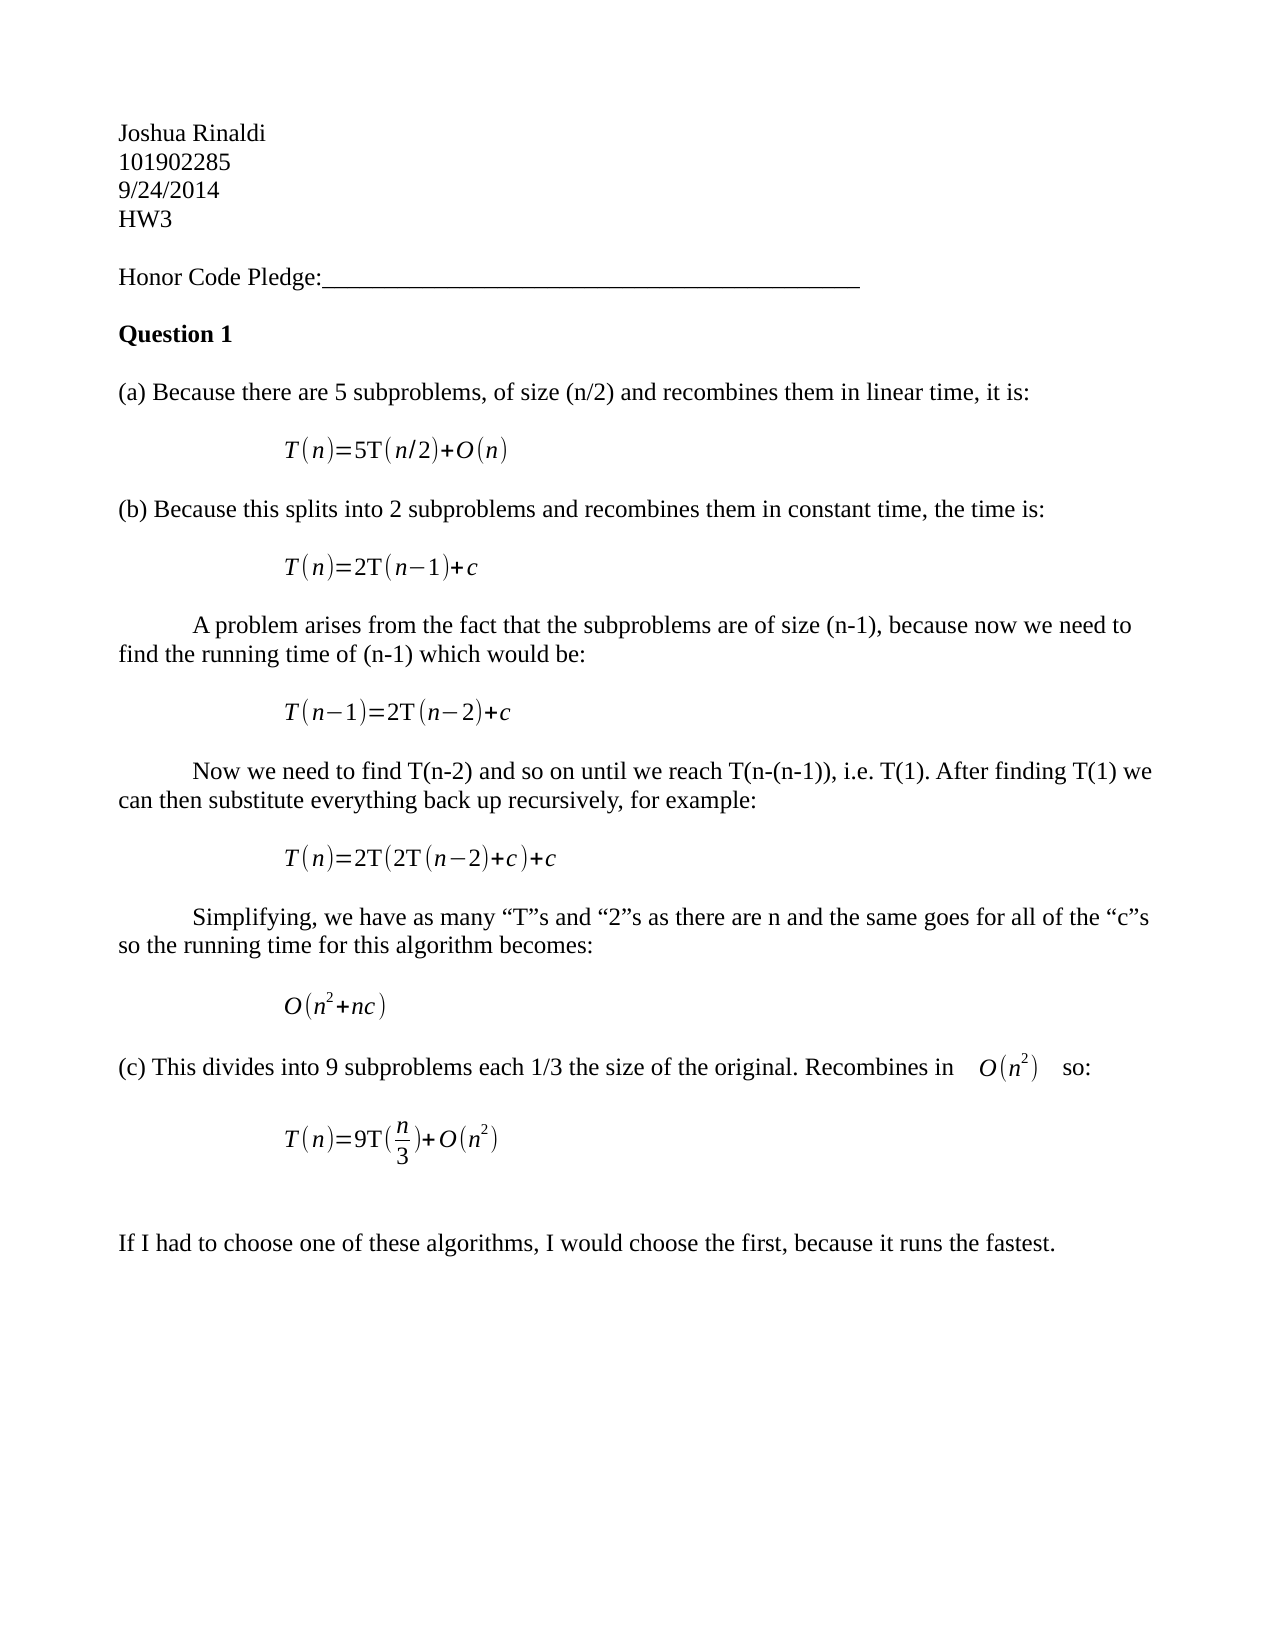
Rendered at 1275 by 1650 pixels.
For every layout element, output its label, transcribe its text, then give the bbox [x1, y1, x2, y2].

text Joshua Rinaldi [118, 118, 1157, 147]
text Simplifying, we have as many “T”s and “2”s as there are n and the same goes for all of the “c”s so the running time for this algorithm becomes: [118, 902, 1157, 959]
text Now we need to find T(n-2) and so on until we reach T(n-(n-1)), i.e. T(1). After finding T(1) we can then substitute everything back up recursively, for example: [118, 756, 1157, 813]
text 9/24/2014 [118, 176, 1157, 204]
text A problem arises from the fact that the subproblems are of size (n-1), because now we need to find the running time of (n-1) which would be: [118, 611, 1157, 668]
text Question 1 [118, 319, 1157, 348]
text (a) Because there are 5 subproblems, of size (n/2) and recombines them in linear time, it is: [118, 377, 1157, 406]
text HW3 [118, 204, 1157, 233]
text (c) This divides into 9 subproblems each 1/3 the size of the original. Recombines in so: [118, 1049, 1157, 1083]
text 101902285 [118, 147, 1157, 176]
text If I had to choose one of these algorithms, I would choose the first, because it runs the fastest. [118, 1228, 1157, 1257]
text Honor Code Pledge:___________________________________________ [118, 262, 1157, 291]
text (b) Because this splits into 2 subproblems and recombines them in constant time, the time is: [118, 494, 1157, 522]
